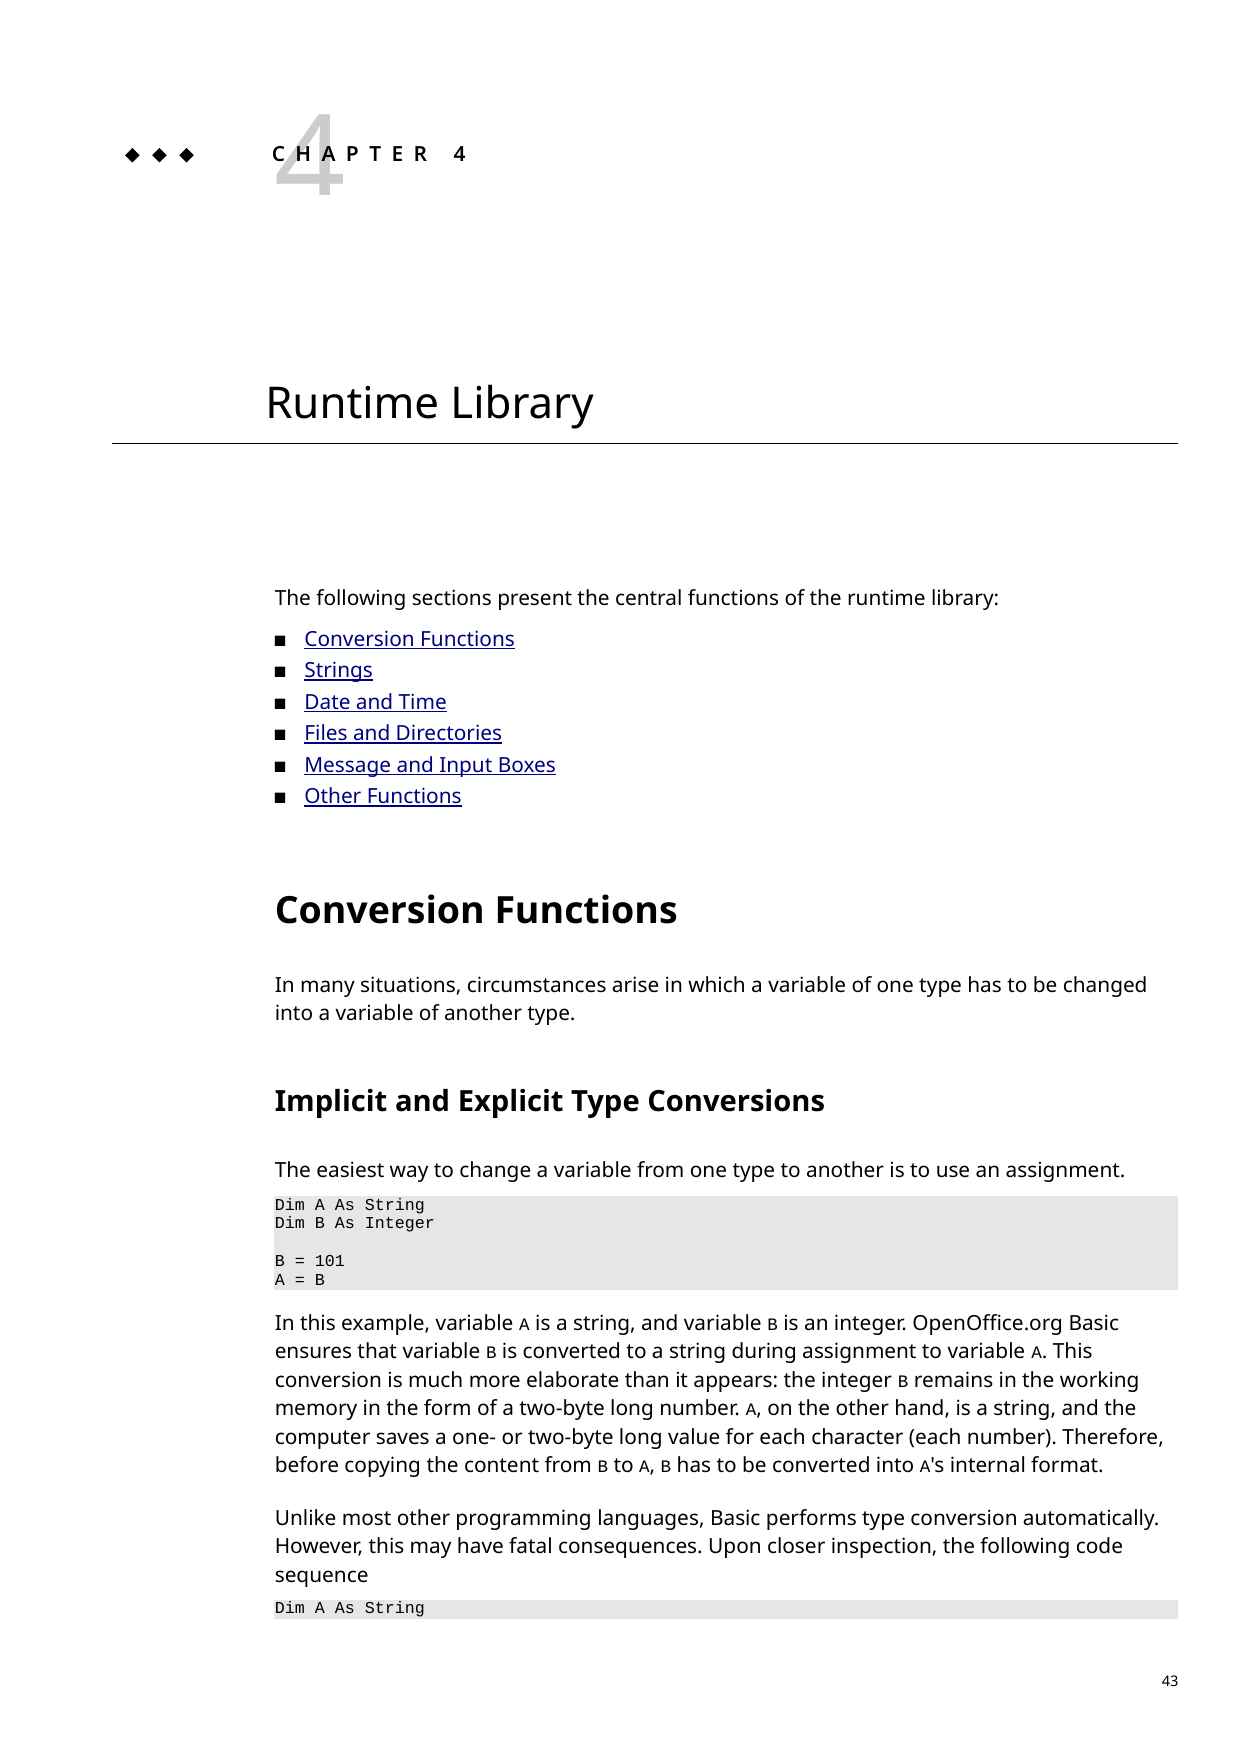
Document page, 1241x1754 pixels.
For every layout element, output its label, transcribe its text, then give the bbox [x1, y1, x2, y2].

list Strings [274, 655, 1178, 684]
text Unlike most other programming languages, Basic performs type conversion automatically. However, this may have fatal consequences. Upon closer inspection, the following code sequence [274, 1503, 1178, 1588]
list Other Functions [274, 781, 1178, 809]
list Conversion Functions [274, 624, 1178, 652]
list Message and Input Boxes [274, 750, 1178, 778]
title Runtime Library [112, 372, 1178, 443]
text Dim A As String Dim B As Integer B = 101 A = B [274, 1196, 1178, 1290]
text In this example, variable A is a string, and variable B is an integer. OpenOffice.org Basic ensures that variable B is converted to a string during assignment to variable A. This conversion is much more elaborate than it appears: the integer B remains in the working memory in the form of a two-byte long number. A, on the other hand, is a string, and the computer saves a one- or two-byte long value for each character (each number). Therefore, before copying the content from B to A, B has to be converted into A's internal format. [274, 1308, 1178, 1479]
subtitle Implicit and Explicit Type Conversions [274, 1080, 1178, 1120]
list Files and Directories [274, 718, 1178, 747]
text Dim A As String [274, 1600, 1178, 1619]
text The following sections present the central functions of the runtime library: [274, 583, 1178, 612]
subtitle Conversion Functions [274, 883, 1178, 934]
text The easiest way to change a variable from one type to another is to use an assignment. [274, 1156, 1178, 1184]
text In many situations, circumstances arise in which a variable of one type has to be changed into a variable of another type. [274, 970, 1178, 1027]
list Date and Time [274, 687, 1178, 715]
